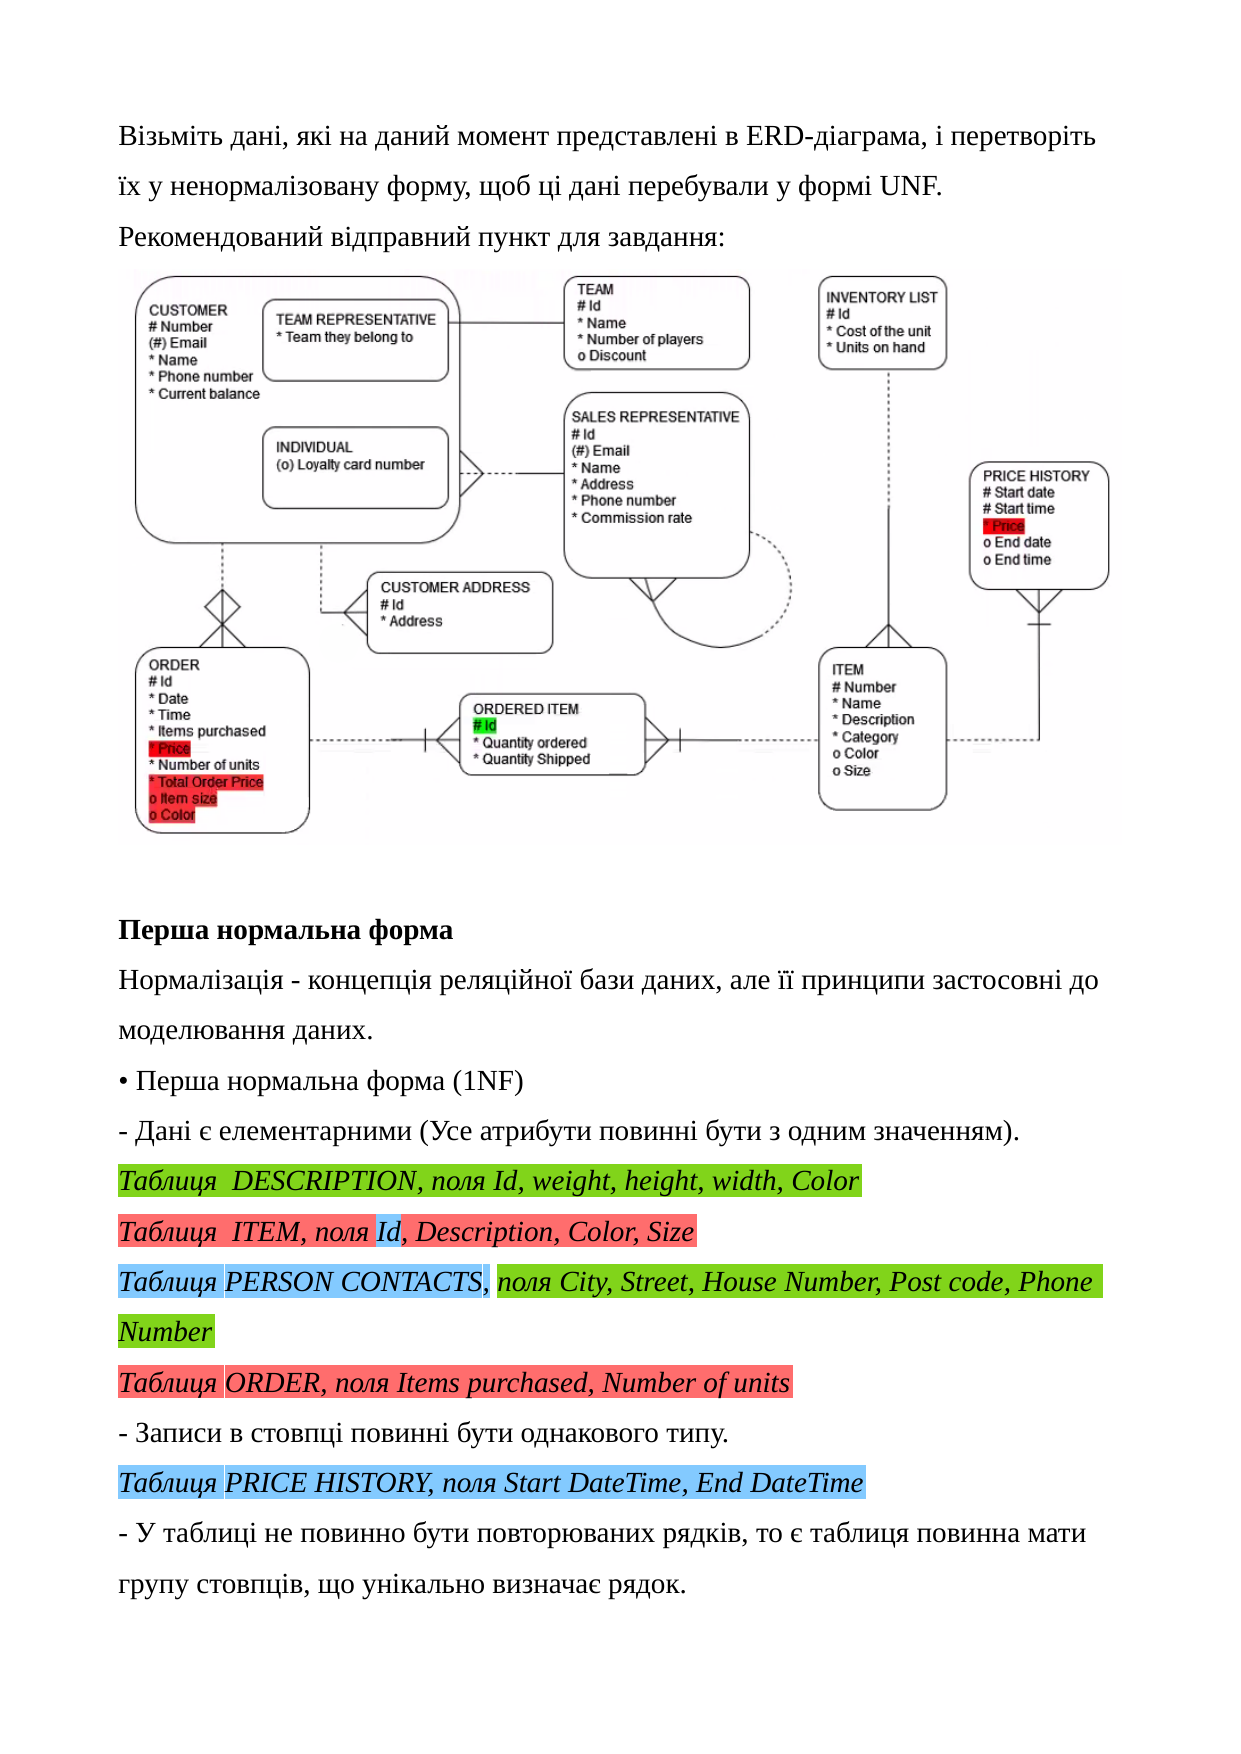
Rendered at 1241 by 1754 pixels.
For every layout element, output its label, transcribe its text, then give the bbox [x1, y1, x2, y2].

text - У таблиці не повинно бути повторюваних рядків, то є таблиця повинна мати групу стовпців, що унікально визначає рядок. [118, 1516, 1122, 1599]
text Таблиця ORDER, поля Items purchased, Number of units [118, 1365, 1122, 1398]
text • Перша нормальна форма (1NF) [118, 1063, 1122, 1096]
text Візьміть дані, які на даний момент представлені в ERD-діаграма, і перетворіть їх у ненормалізовану форму, щоб ці дані перебували у формі UNF. [118, 118, 1122, 202]
text Нормалізація - концепція реляційної бази даних, але її принципи застосовні до моделювання даних. [118, 962, 1122, 1046]
text - Дані є елементарними (Усе атрибути повинні бути з одним значенням). [118, 1113, 1122, 1147]
text Таблиця ITEM, поля Id, Description, Color, Size [118, 1214, 1122, 1247]
text Таблиця PERSON CONTACTS, поля City, Street, House Number, Post code, Phone Number [118, 1264, 1122, 1348]
text Таблиця PRICE HISTORY, поля Start DateTime, End DateTime [118, 1465, 1122, 1499]
text Рекомендований відправний пункт для завдання: [118, 219, 1122, 252]
text Перша нормальна форма [118, 912, 1122, 945]
picture [118, 269, 1123, 845]
text - Записи в стовпці повинні бути однакового типу. [118, 1415, 1122, 1448]
text Таблиця DESCRIPTION, поля Id, weight, height, width, Color [118, 1163, 1122, 1197]
